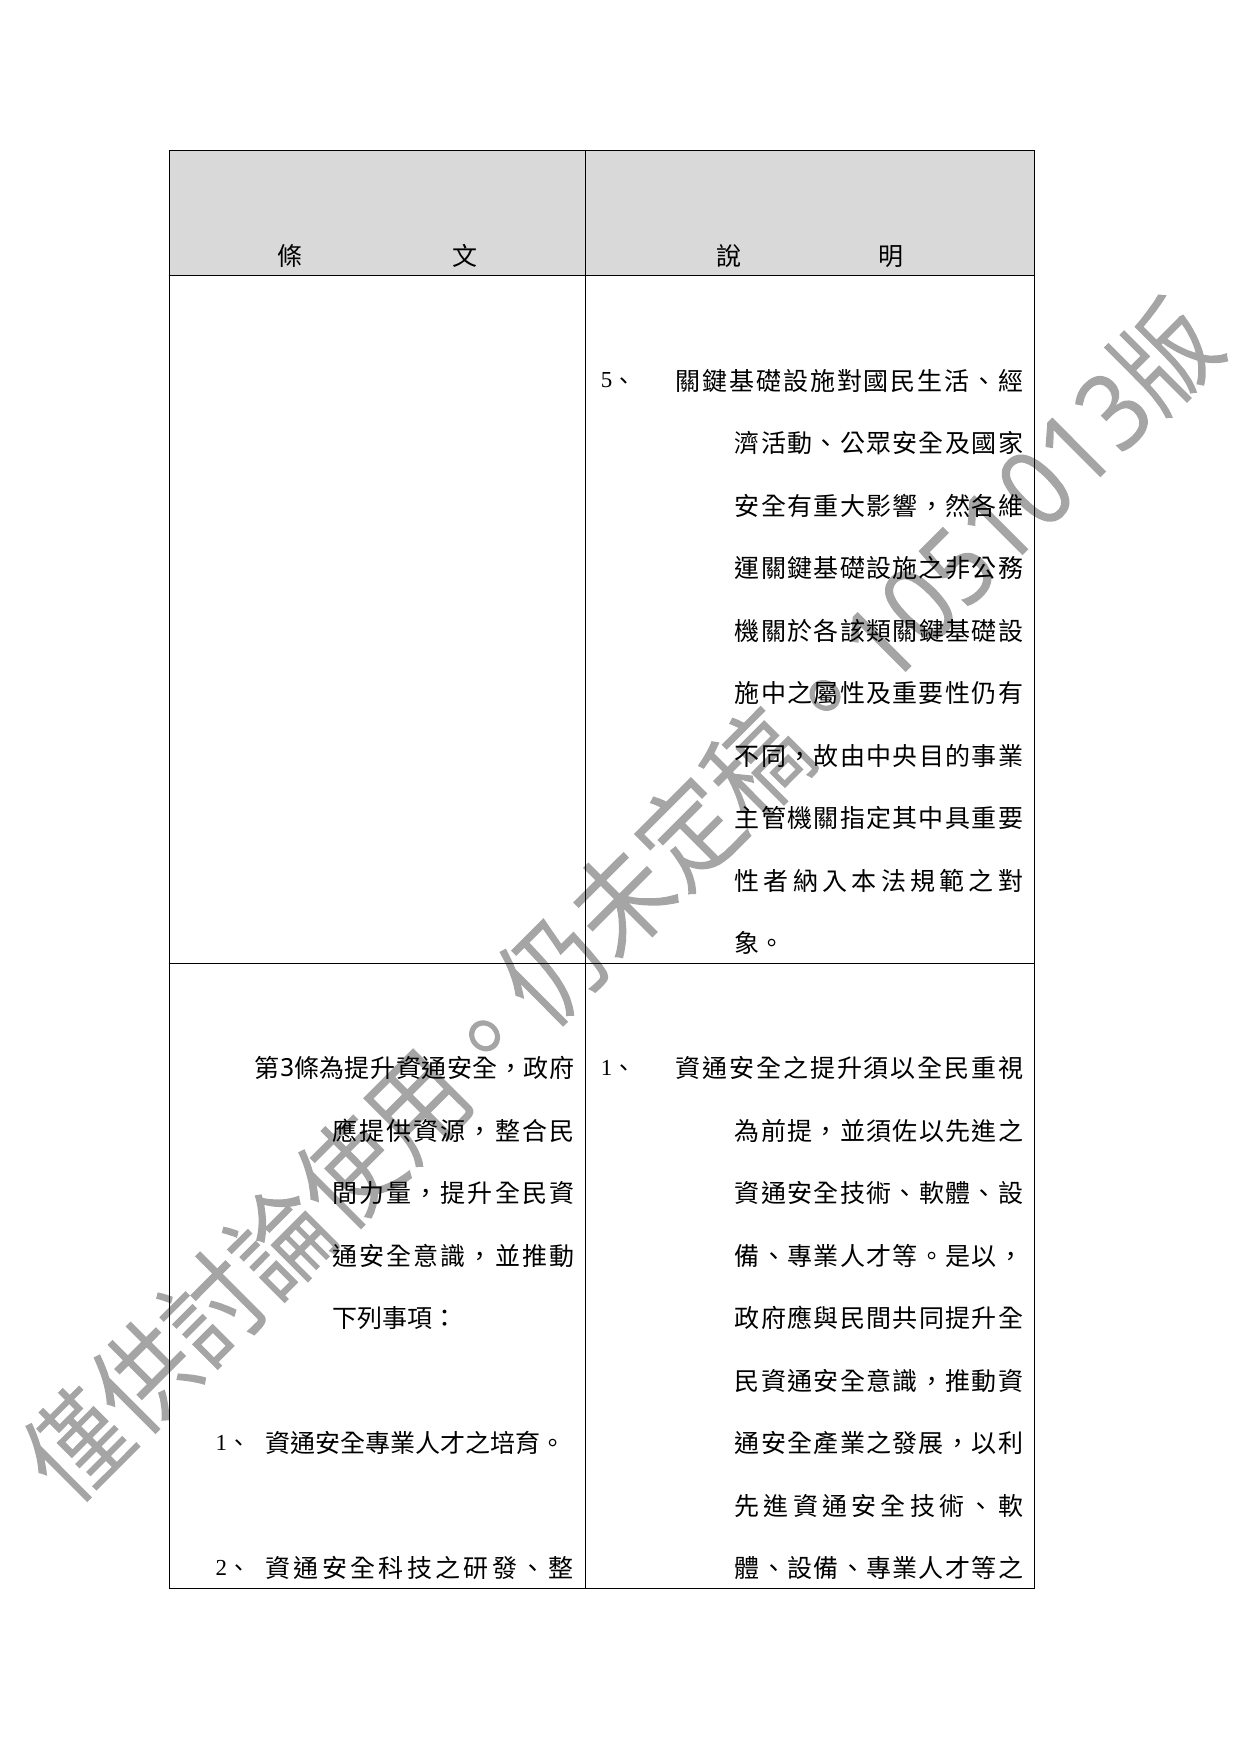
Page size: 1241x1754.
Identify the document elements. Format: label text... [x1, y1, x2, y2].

table_cell 本法用詞，定義如下： 資通系統：指用以蒐集、控制、傳輸、儲存、流通、刪除資訊或對資訊為其他處理、使用或分享之系統。 資通服務：指與資訊之蒐集、控制、傳輸、儲存、流通、刪除、其他處理、使用或分享相關之服務。 資通安全：指防止資通系統或資訊遭受未經授權之存取、使用、控制、洩漏、破壞、修改、銷毀或其他侵害，以確保其機密性、完整性及可用性。 公務機關：指依法行使公權力之中央、地方機關（構）或行政法人。 非公務機關：指公務機關以外之公營事業機構、其他法人或團體。 關鍵基礎設施：指實體或虛擬資產、網路或系統等，其功能一旦停止運作或效能降低，對國民生活、經濟活動、公眾安全或國家安全有重大影響之虞者，其範圍由行政院公告之。 關鍵基礎設施提供者：指維運或提供關鍵基礎設施之全部或一部，並經中央目的事業主管機關依第十五條第一項指定，並報行政院核定之非公務機關。 [170, 276, 585, 963]
table_cell 本條為本法用詞定義之規定。 參考美國國家標準技術研究所(National Institute of Standards and Technology)， SP800-60 Volume I: Guild for Mapping Type of Information and Information System to Security Categories及經濟部標準檢驗局公布國家標準CNS 27001「資訊技術－安全技術－資訊安全管理－要求事項」等文件，針對資通系統、資通安全等用詞定義進行規定。 參考個人資料保護法之規定內容，定義公務機關與非公務機關。公務機關包含中央、地方機關（構）或行政法人，例如總統府、行政院、立法院、司法院、考試院、監察院、縣（市）政府、公立教育機構或醫療機構等，均屬之；非公務機關則指公務機關以外之公營事業機構等法人或團體，例如私立教育機構及醫療機構等，均屬之。 參考美國31 CFR 800.208有關關鍵基礎設施(critical infrastructure)之定義、日本網路資訊安全基本法第三條有關重要社會基礎業者之定義、韓國情報通信基礎保護法第二條有關情報通信基礎設施之定義，定義關鍵基礎設施，涵蓋例如能源、水資源、通訊傳播、交通、銀行與金融、緊急救援與醫院等實體或虛擬資產、系統或網路。 關鍵基礎設施對國民生活、經濟活動、公眾安全及國家安全有重大影響，然各維運關鍵基礎設施之非公務機關於各該類關鍵基礎設施中之屬性及重要性仍有不同，故由中央目的事業主管機關指定其中具重要性者納入本法規範之對象。 [586, 276, 1034, 963]
table_header 條 文 [170, 151, 585, 275]
table_header 說 明 [586, 151, 1034, 275]
table_cell 資通安全之提升須以全民重視為前提，並須佐以先進之資通安全技術、軟體、設備、專業人才等。是以，政府應與民間共同提升全民資通安全意識，推動資通安全產業之發展，以利先進資通安全技術、軟體、設備、專業人才等之 [586, 964, 1034, 1588]
table_cell 為提升資通安全，政府應提供資源，整合民間力量，提升全民資通安全意識，並推動下列事項： 資通安全專業人才之培育。 資通安全科技之研發、整合、應用、產學合作及國際交流合作之推動。 資通安全產業之發展及推動。 資通安全軟體、設備技術規範、相關服務及審驗機制之發展及推動。 [170, 964, 585, 1588]
